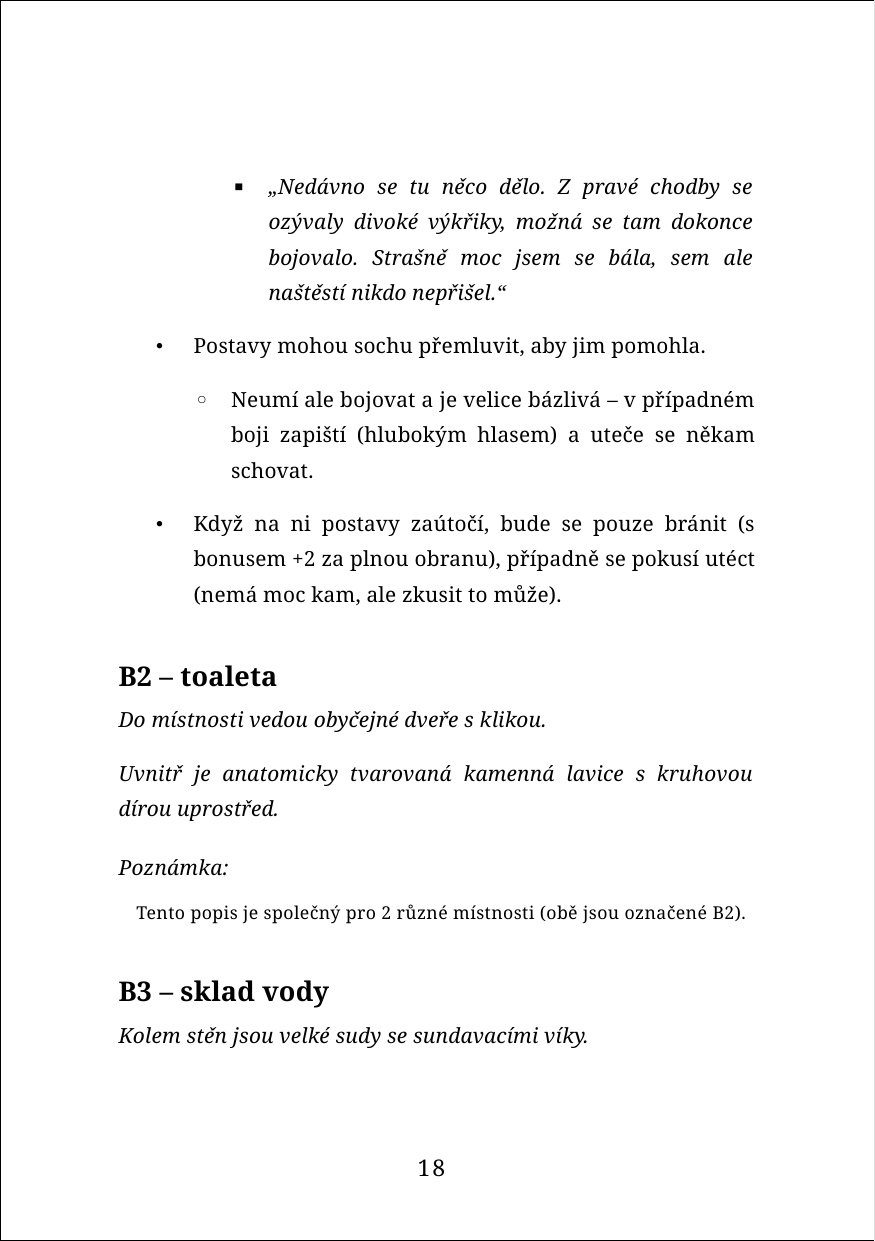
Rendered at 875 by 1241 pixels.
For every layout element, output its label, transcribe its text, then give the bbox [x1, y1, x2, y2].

list Když na ni postavy zaútočí, bude se pouze bránit (s bonusem +2 za plnou obranu), případně se pokusí utéct (nemá moc kam, ale zkusit to může). [156, 509, 756, 608]
text Poznámka: [118, 853, 756, 882]
text Kolem stěn jsou velké sudy se sundavacími víky. [118, 1021, 756, 1049]
subtitle B2 – toaleta [118, 657, 756, 694]
text Uvnitř je anatomicky tvarovaná kamenná lavice s kruhovou dírou uprostřed. [118, 759, 756, 823]
list Neumí ale bojovat a je velice bázlivá – v případném boji zapiští (hlubokým hlasem) a uteče se někam schovat. [193, 385, 756, 484]
subtitle B3 – sklad vody [118, 972, 756, 1009]
list Postavy mohou sochu přemluvit, aby jim pomohla. [156, 332, 756, 360]
text Do místnosti vedou obyčejné dveře s klikou. [118, 706, 756, 734]
list „Nedávno se tu něco dělo. Z pravé chodby se ozývaly divoké výkřiky, možná se tam dokonce bojovalo. Strašně moc jsem se bála, sem ale naštěstí nikdo nepřišel.“ [231, 172, 756, 307]
text Tento popis je společný pro 2 různé místnosti (obě jsou označené B2). [136, 901, 756, 925]
